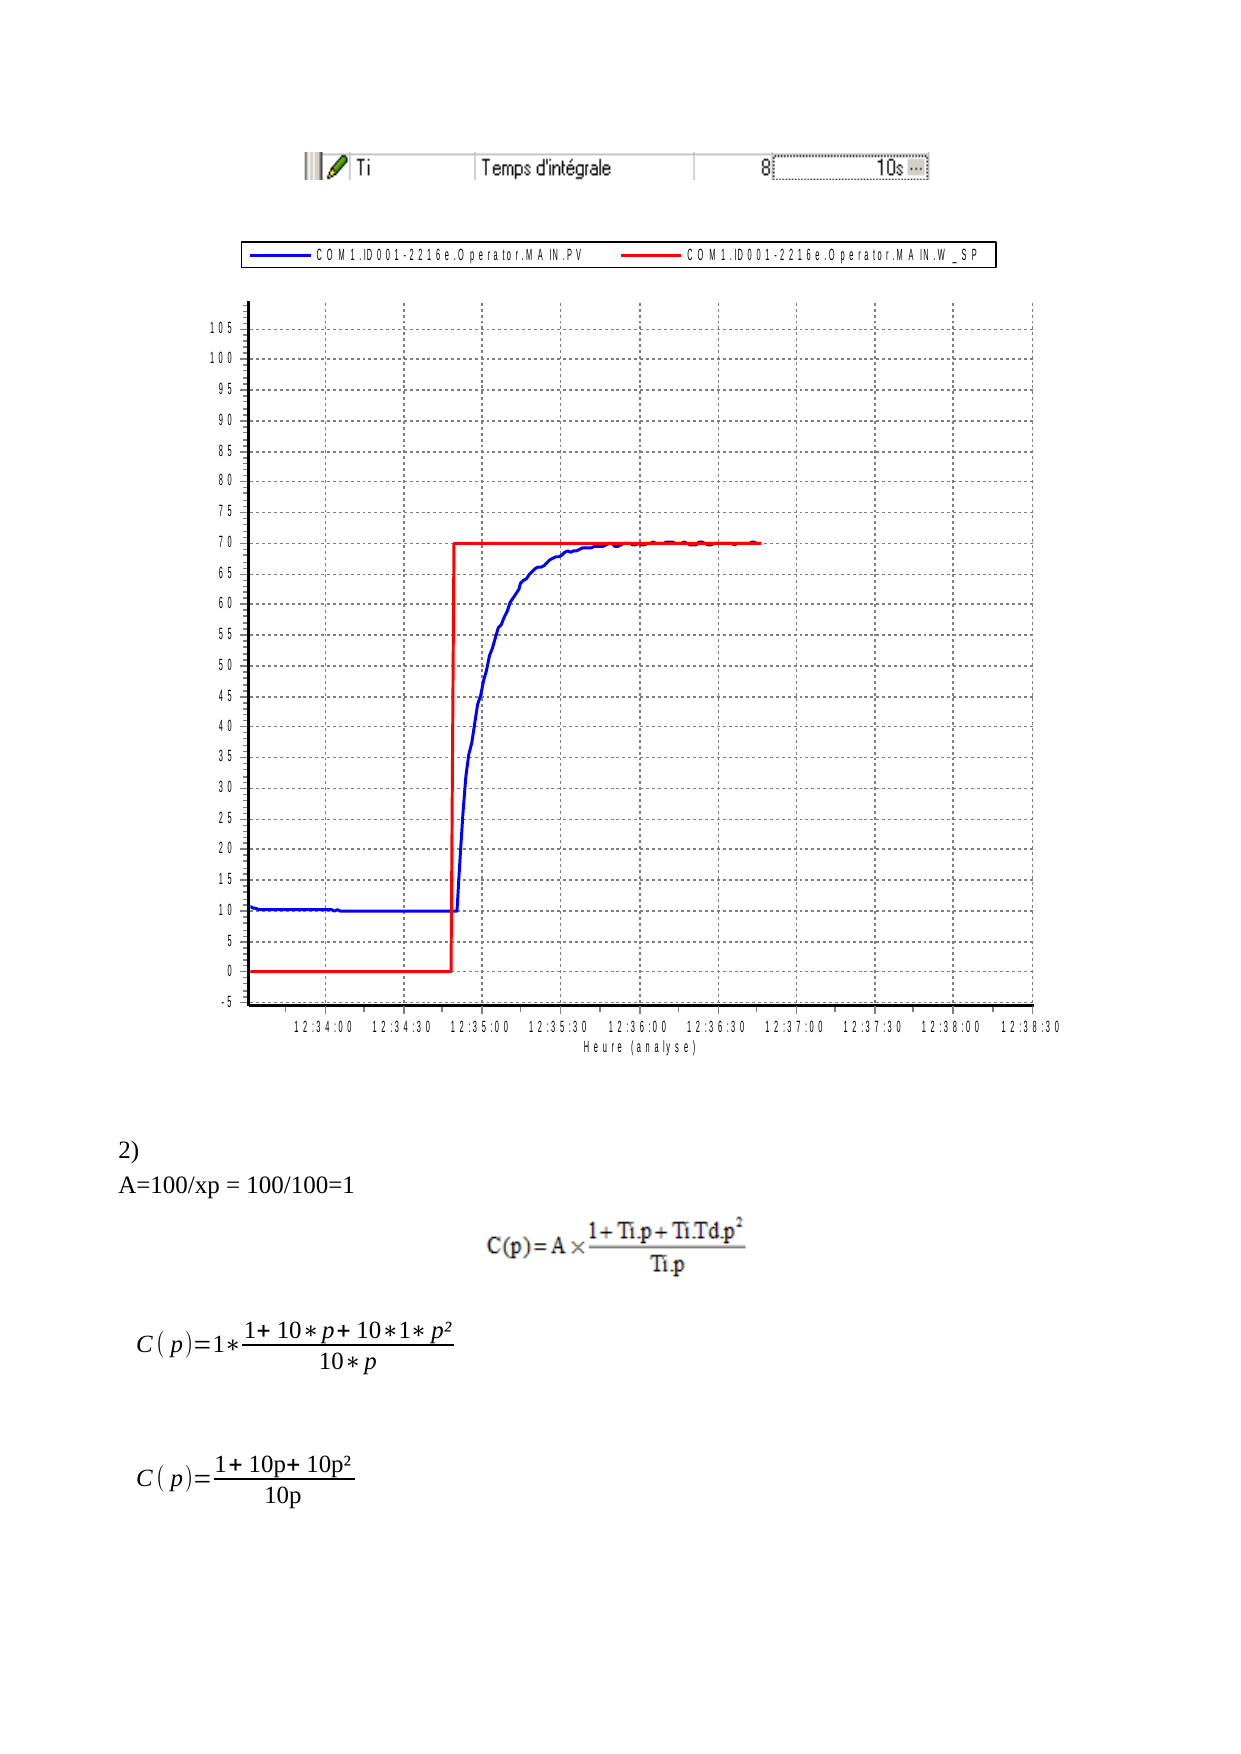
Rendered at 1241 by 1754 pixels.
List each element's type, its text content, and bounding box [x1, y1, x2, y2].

text 2) [118, 1136, 1122, 1164]
text A=100/xp = 100/100=1 [118, 1170, 1122, 1199]
